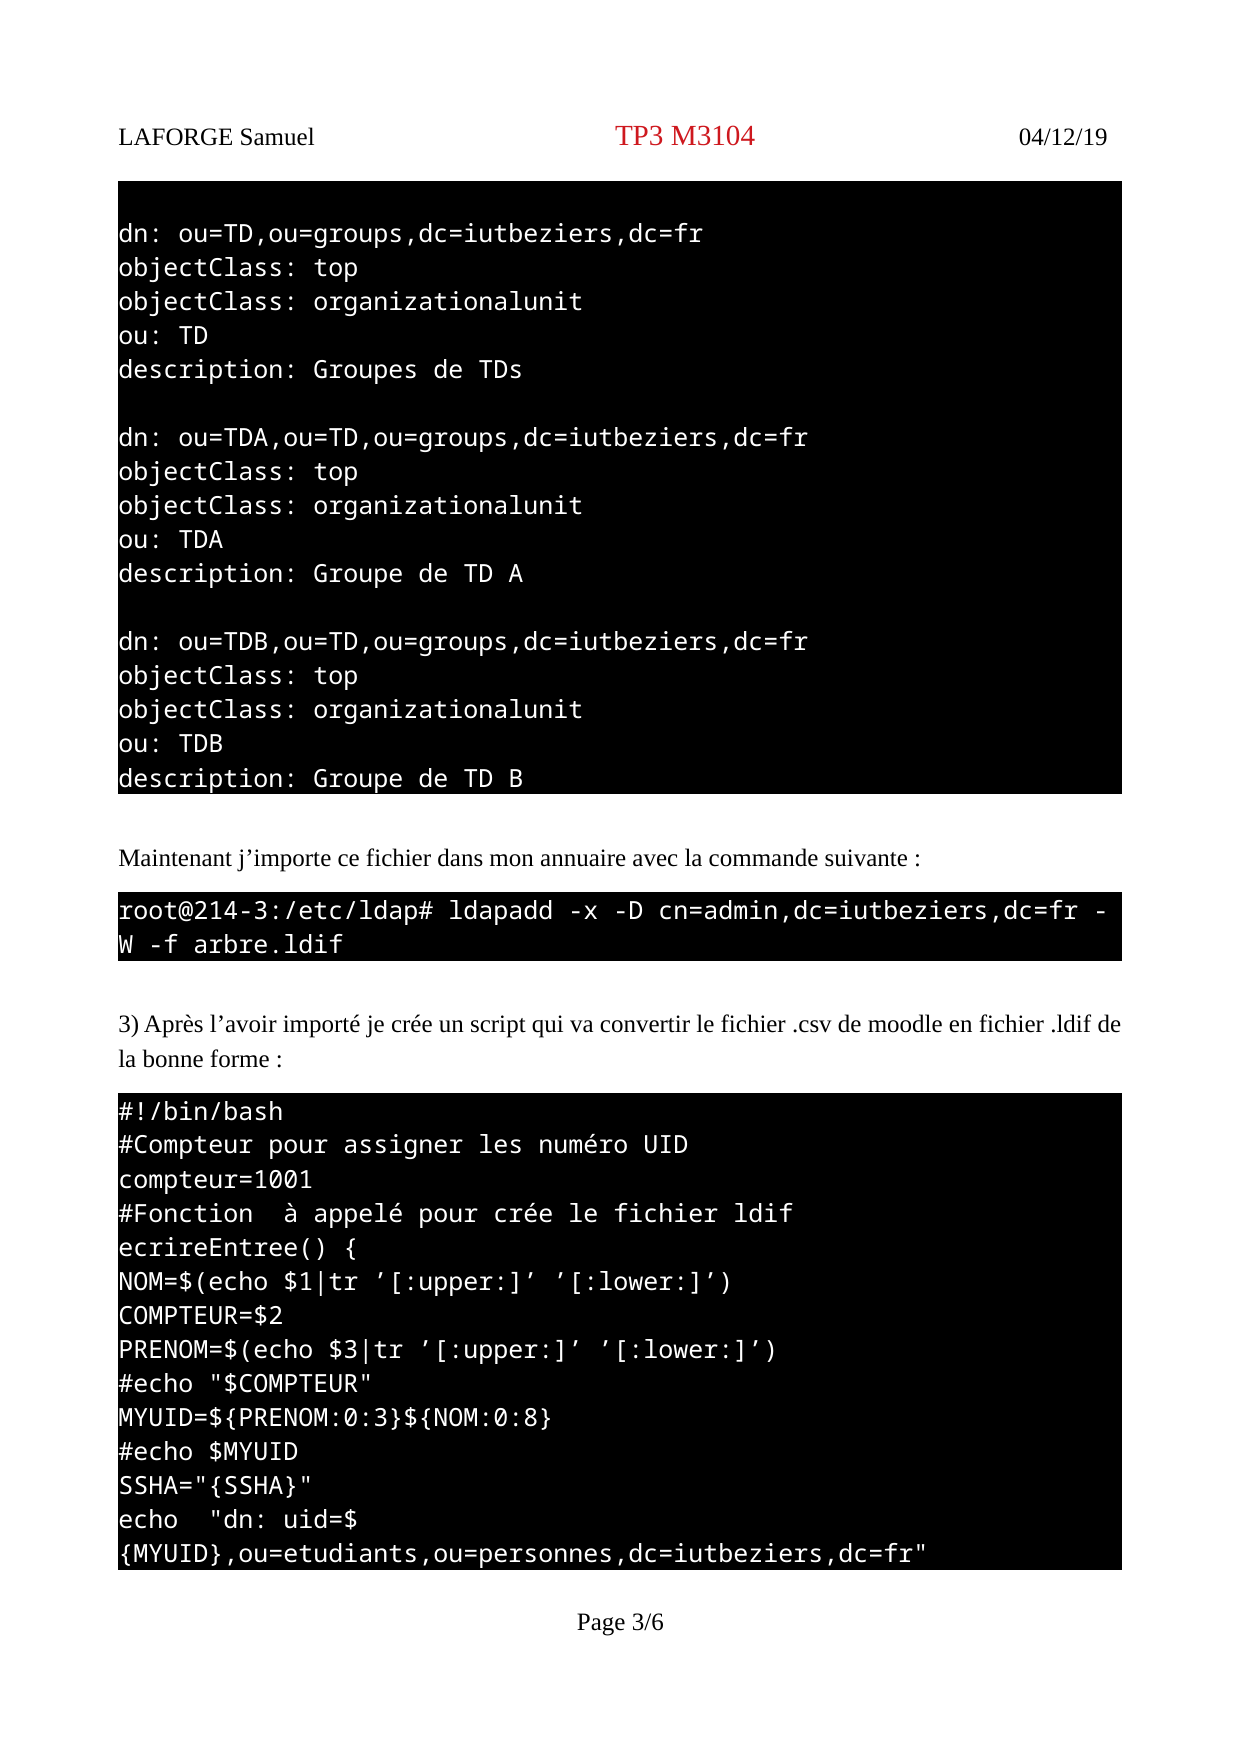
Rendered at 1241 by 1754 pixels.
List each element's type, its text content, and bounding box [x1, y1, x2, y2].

text Maintenant j’importe ce fichier dans mon annuaire avec la commande suivante : [118, 843, 1122, 872]
text description: Groupe de TD B [118, 760, 1122, 794]
text dn: ou=TDA,ou=TD,ou=groups,dc=iutbeziers,dc=fr [118, 419, 1122, 454]
text MYUID=${PRENOM:0:3}${NOM:0:8} [118, 1400, 1122, 1434]
text objectClass: top [118, 454, 1122, 488]
text ou: TDB [118, 726, 1122, 760]
text #Fonction à appelé pour crée le fichier ldif [118, 1195, 1122, 1229]
text #echo "$COMPTEUR" [118, 1366, 1122, 1400]
text description: Groupe de TD A [118, 556, 1122, 590]
text objectClass: top [118, 249, 1122, 283]
text #echo $MYUID [118, 1434, 1122, 1468]
text echo "dn: uid=${MYUID},ou=etudiants,ou=personnes,dc=iutbeziers,dc=fr" [118, 1502, 1122, 1570]
text description: Groupes de TDs [118, 351, 1122, 386]
text ecrireEntree() { [118, 1229, 1122, 1263]
text compteur=1001 [118, 1161, 1122, 1195]
text root@214-3:/etc/ldap# ldapadd -x -D cn=admin,dc=iutbeziers,dc=fr -W -f arbre.ldif [118, 892, 1122, 961]
text #Compteur pour assigner les numéro UID [118, 1127, 1122, 1161]
text dn: ou=TDB,ou=TD,ou=groups,dc=iutbeziers,dc=fr [118, 624, 1122, 658]
text objectClass: top [118, 658, 1122, 692]
text ou: TD [118, 317, 1122, 351]
text SSHA="{SSHA}" [118, 1468, 1122, 1502]
text PRENOM=$(echo $3|tr ’[:upper:]’ ’[:lower:]’) [118, 1332, 1122, 1366]
text #!/bin/bash [118, 1093, 1122, 1127]
text COMPTEUR=$2 [118, 1297, 1122, 1332]
text ou: TDA [118, 522, 1122, 556]
text objectClass: organizationalunit [118, 692, 1122, 726]
text 3) Après l’avoir importé je crée un script qui va convertir le fichier .csv de moodle en fichier .ldif de la bonne forme : [118, 1009, 1122, 1073]
text NOM=$(echo $1|tr ’[:upper:]’ ’[:lower:]’) [118, 1263, 1122, 1297]
text objectClass: organizationalunit [118, 283, 1122, 317]
text objectClass: organizationalunit [118, 488, 1122, 522]
text dn: ou=TD,ou=groups,dc=iutbeziers,dc=fr [118, 215, 1122, 249]
